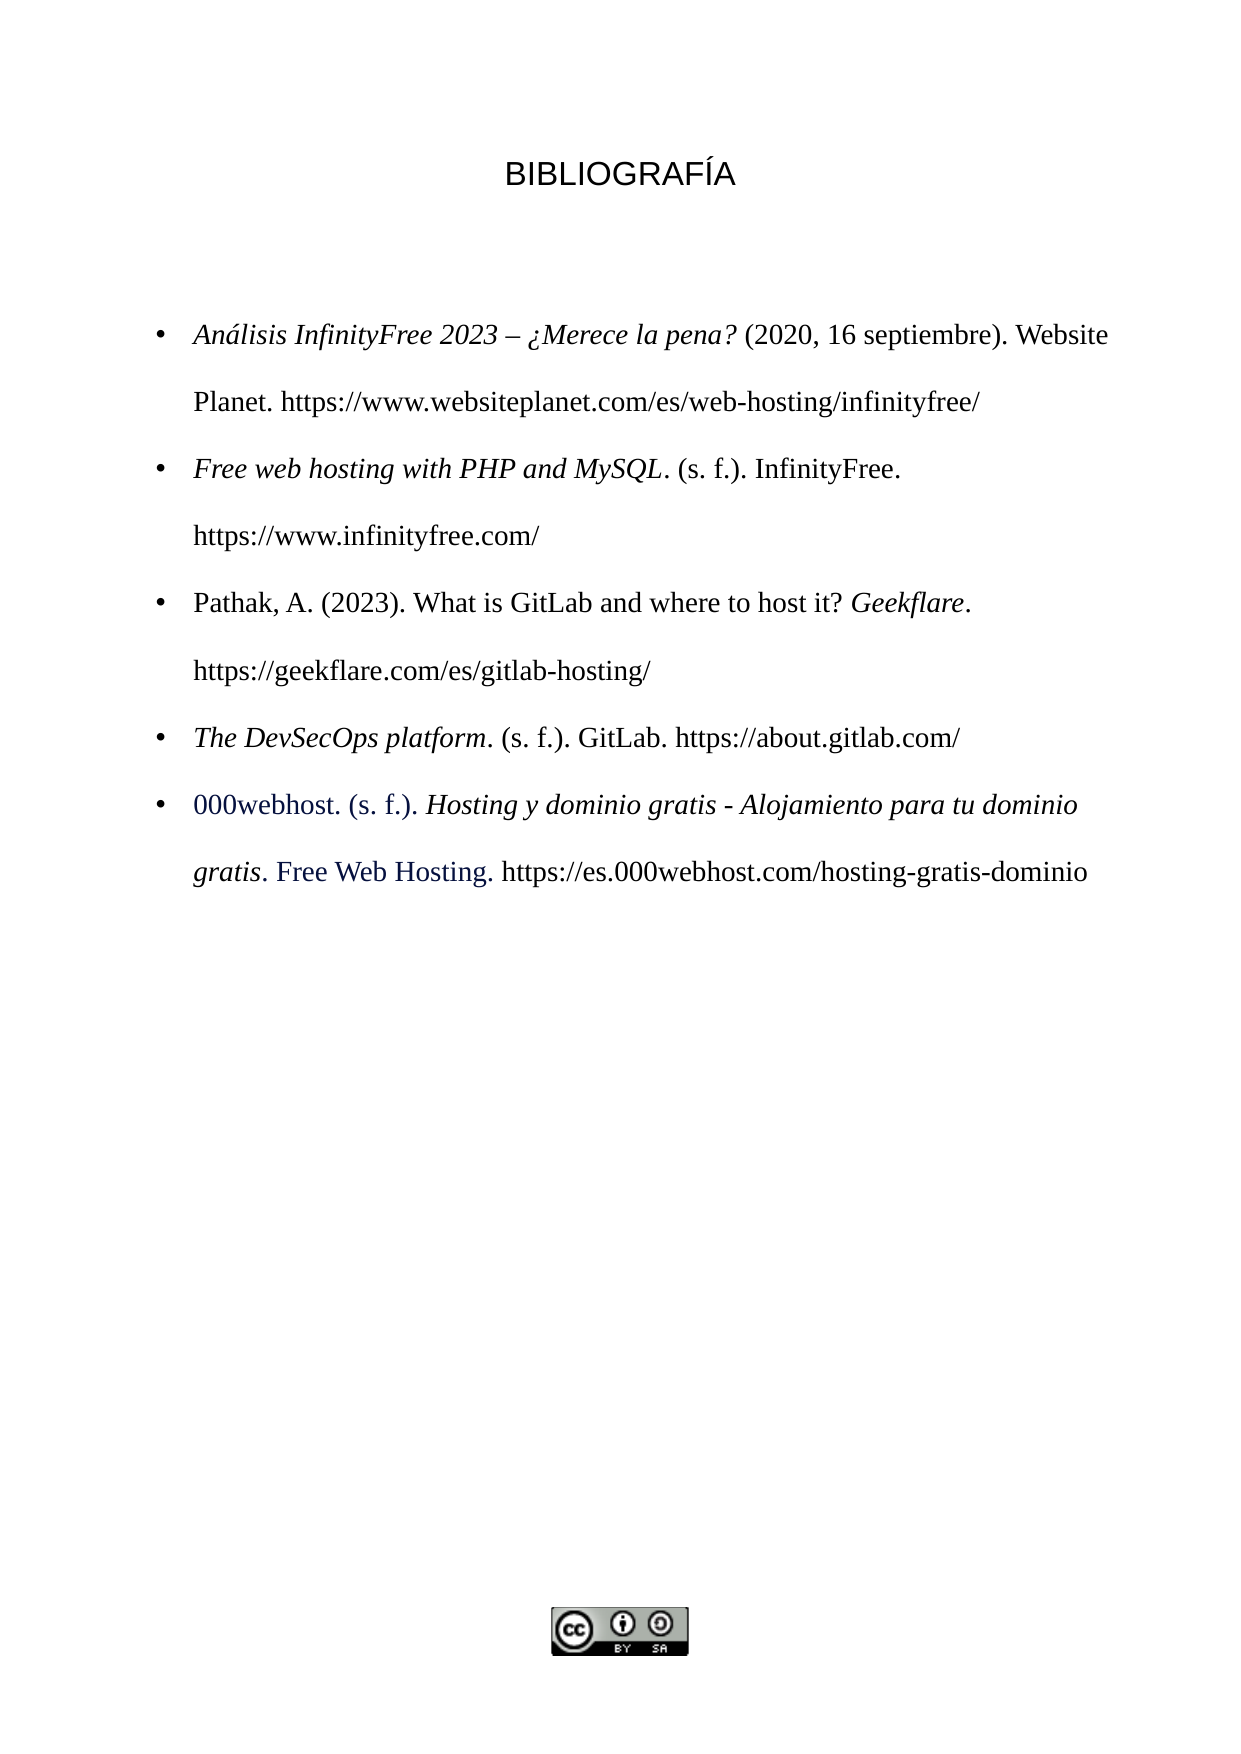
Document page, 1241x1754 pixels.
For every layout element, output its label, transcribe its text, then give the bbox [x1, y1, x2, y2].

list Análisis InfinityFree 2023 – ¿Merece la pena? (2020, 16 septiembre). Website Planet. https://www.websiteplanet.com/es/web-hosting/infinityfree/ [156, 317, 1122, 418]
list The DevSecOps platform. (s. f.). GitLab. https://about.gitlab.com/ [156, 720, 1122, 753]
picture [551, 1607, 689, 1656]
list Pathak, A. (2023). What is GitLab and where to host it? Geekflare. https://geekflare.com/es/gitlab-hosting/ [156, 586, 1122, 686]
list Free web hosting with PHP and MySQL. (s. f.). InfinityFree. https://www.infinityfree.com/ [156, 451, 1122, 552]
text BIBLIOGRAFÍA [118, 154, 1122, 192]
list 000webhost. (s. f.). Hosting y dominio gratis - Alojamiento para tu dominio gratis. Free Web Hosting. https://es.000webhost.com/hosting-gratis-dominio [156, 787, 1122, 888]
